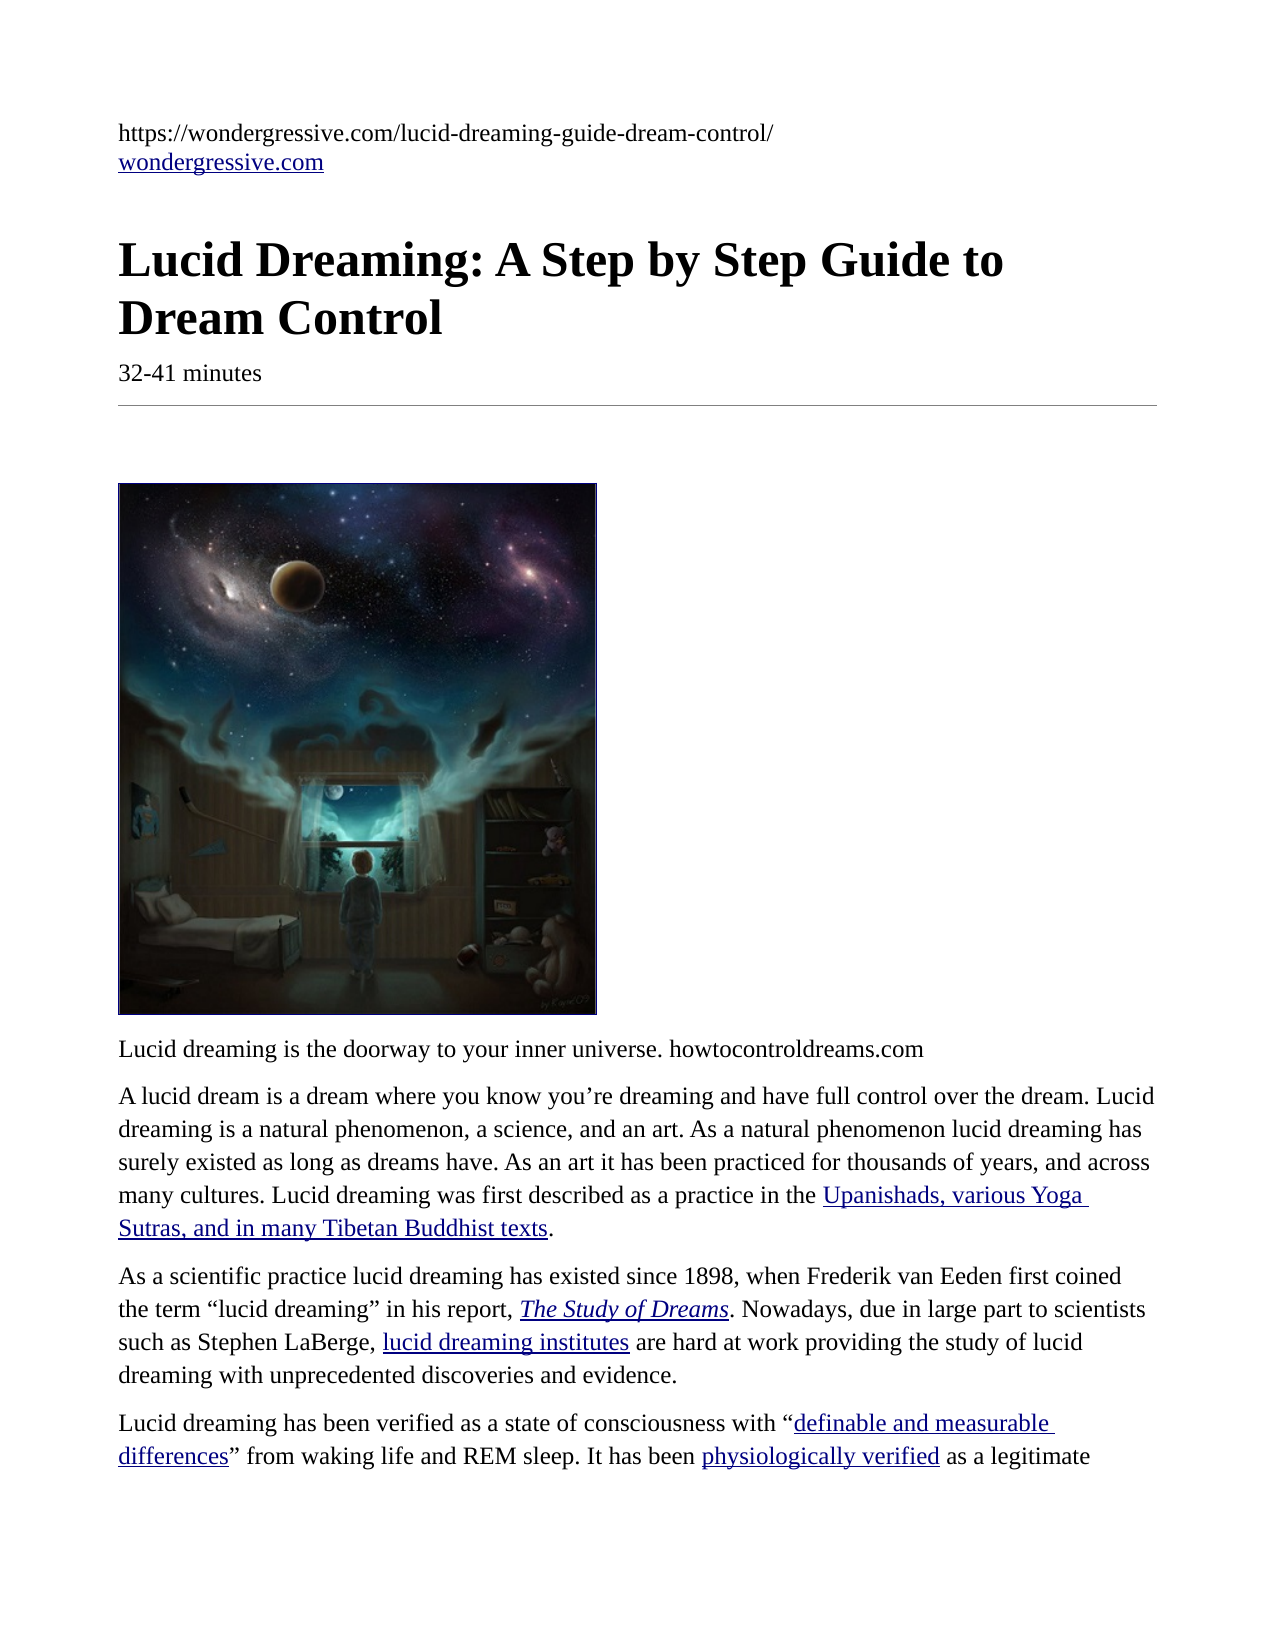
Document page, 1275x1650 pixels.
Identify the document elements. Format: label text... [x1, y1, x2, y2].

text A lucid dream is a dream where you know you’re dreaming and have full control over the dream. Lucid dreaming is a natural phenomenon, a science, and an art. As a natural phenomenon lucid dreaming has surely existed as long as dreams have. As an art it has been practiced for thousands of years, and across many cultures. Lucid dreaming was first described as a practice in the Upanishads, various Yoga Sutras, and in many Tibetan Buddhist texts. [118, 1081, 1157, 1242]
picture [119, 484, 596, 1014]
text Lucid dreaming has been verified as a state of consciousness with “definable and measurable differences” from waking life and REM sleep. It has been physiologically verified as a legitimate [118, 1408, 1157, 1469]
text wondergressive.com [118, 147, 1157, 176]
text Lucid dreaming is the doorway to your inner universe. howtocontroldreams.com [118, 1034, 1157, 1063]
text https://wondergressive.com/lucid-dreaming-guide-dream-control/ [118, 118, 1157, 147]
text 32-41 minutes [118, 358, 1157, 386]
subtitle Lucid Dreaming: A Step by Step Guide to Dream Control [118, 230, 1157, 345]
text As a scientific practice lucid dreaming has existed since 1898, when Frederik van Eeden first coined the term “lucid dreaming” in his report, The Study of Dreams. Nowadays, due in large part to scientists such as Stephen LaBerge, lucid dreaming institutes are hard at work providing the study of lucid dreaming with unprecedented discoveries and evidence. [118, 1261, 1157, 1389]
